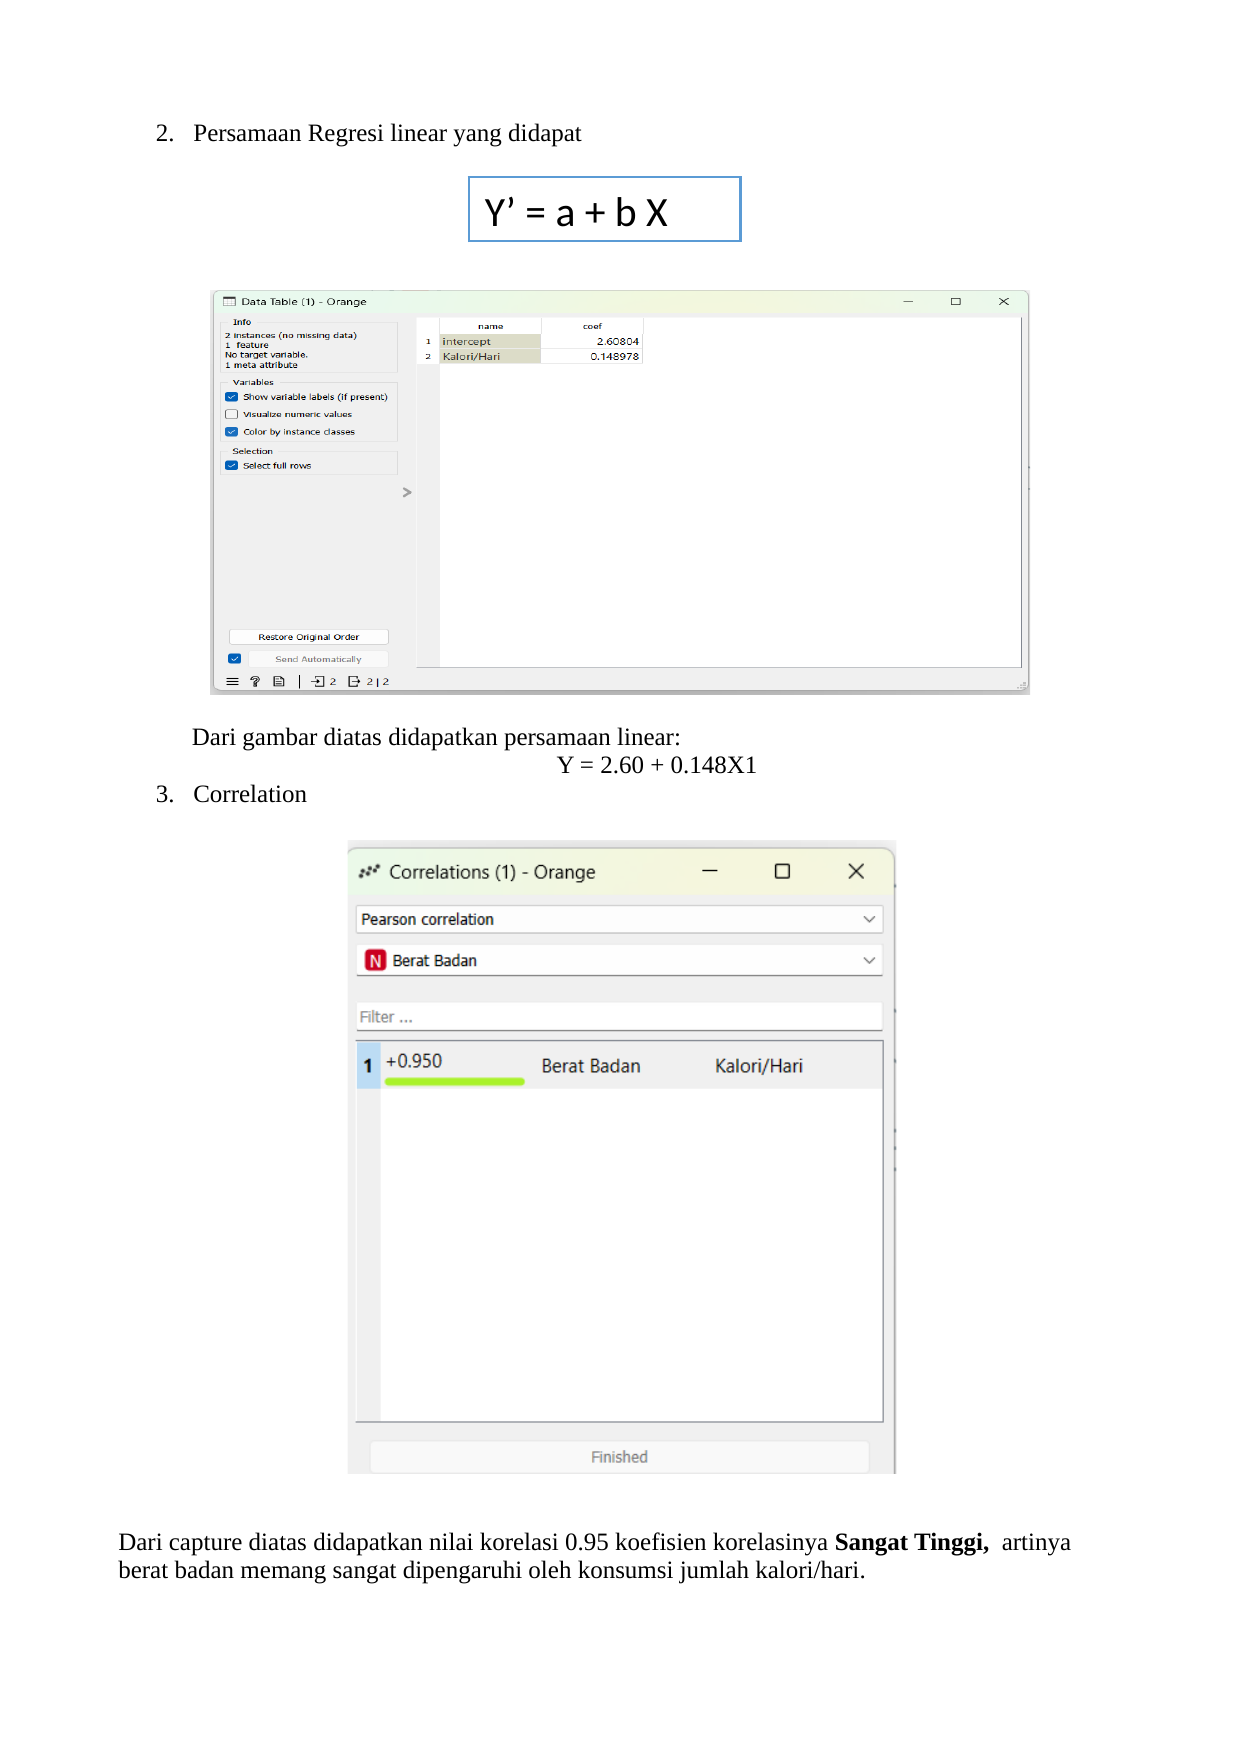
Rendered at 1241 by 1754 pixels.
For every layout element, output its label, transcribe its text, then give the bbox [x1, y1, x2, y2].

text Y = 2.60 + 0.148X1 [118, 751, 1122, 779]
text Y’ = a + b X [484, 186, 724, 233]
text Dari capture diatas didapatkan nilai korelasi 0.95 koefisien korelasinya Sangat Tinggi, artinya berat badan memang sangat dipengaruhi oleh konsumsi jumlah kalori/hari. [118, 1527, 1122, 1584]
text Dari gambar diatas didapatkan persamaan linear: [118, 722, 1122, 751]
list Correlation [156, 779, 1122, 808]
list Persamaan Regresi linear yang didapat [156, 118, 1122, 147]
